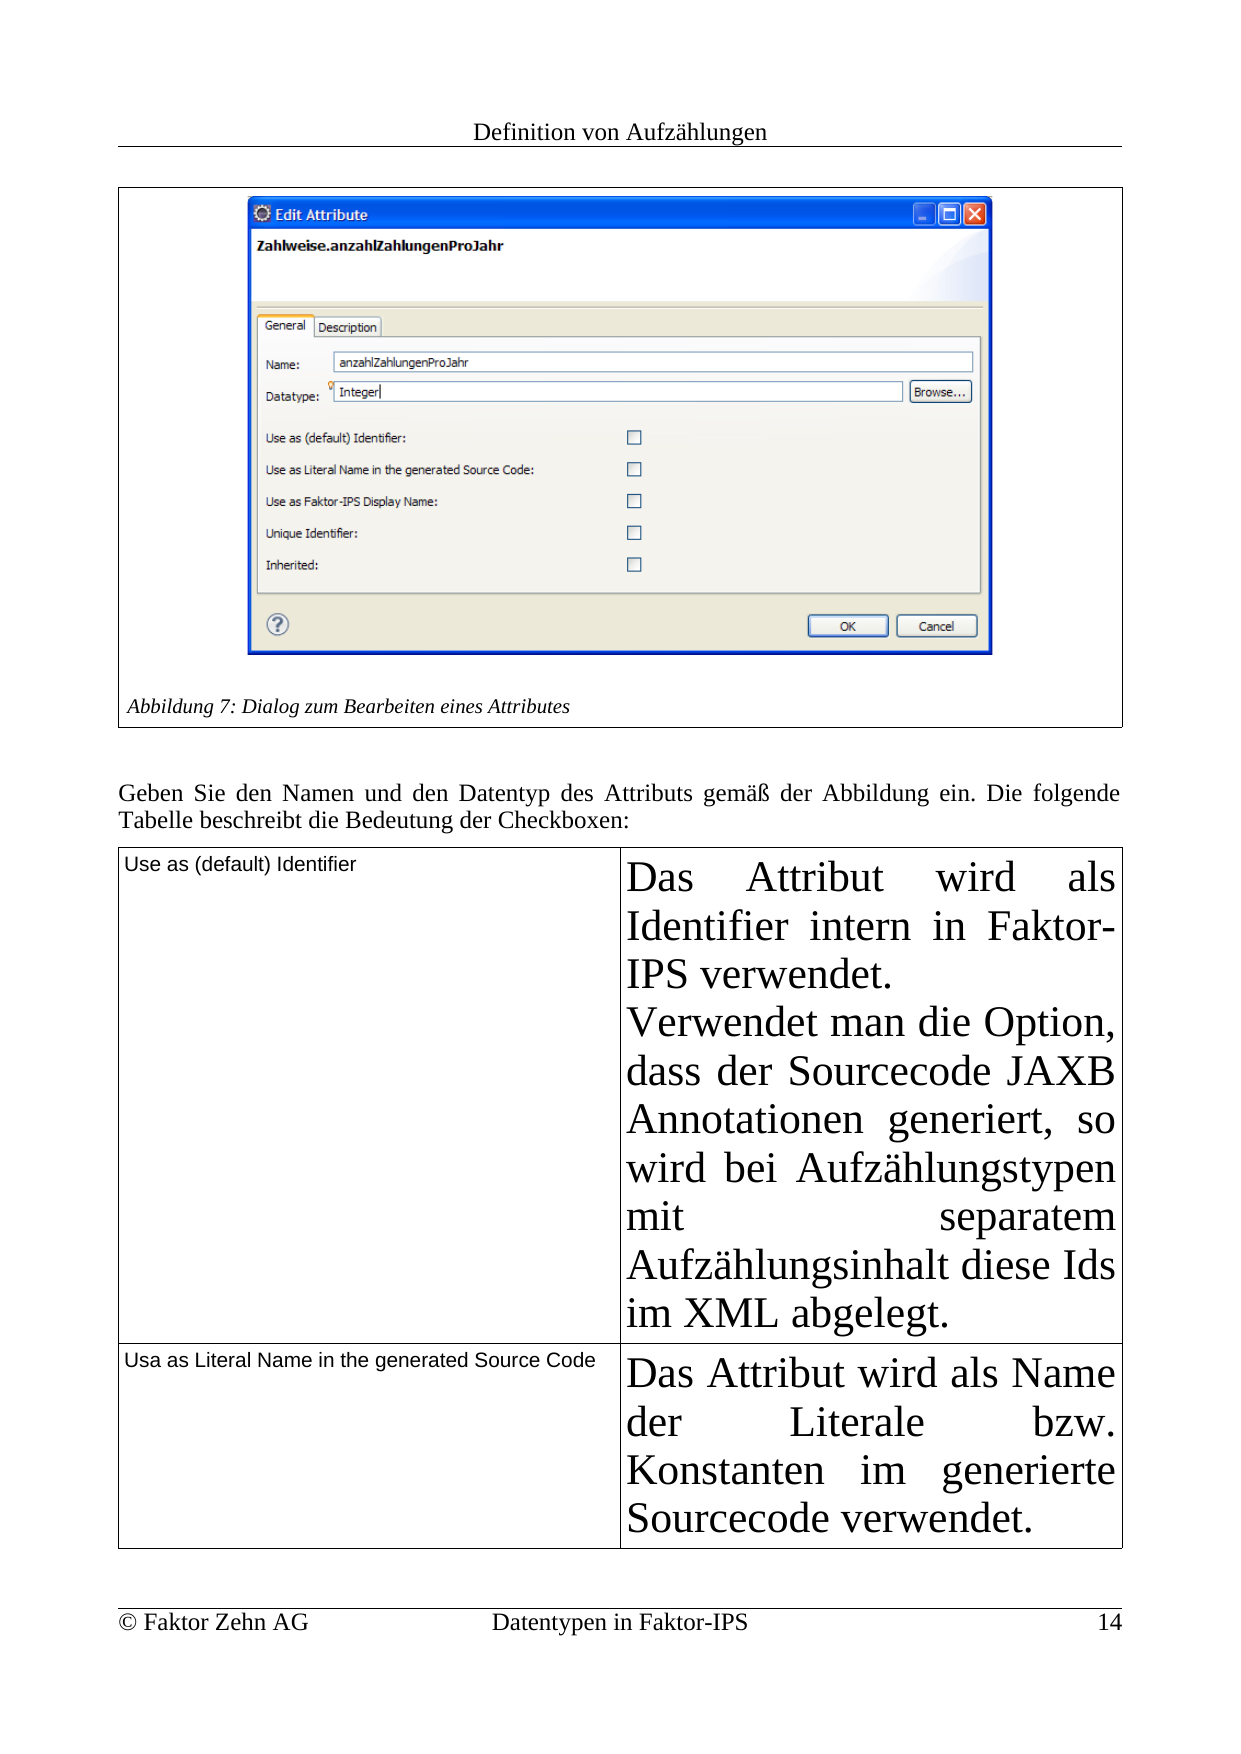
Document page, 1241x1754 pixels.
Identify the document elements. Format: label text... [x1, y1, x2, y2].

table_header Use as (default) Identifier [119, 848, 620, 1343]
table_cell Das Attribut wird als Name der Literale bzw. Konstanten im generierte Sourcecode verwendet. [621, 1344, 1122, 1548]
picture [247, 196, 993, 655]
text Geben Sie den Namen und den Datentyp des Attributs gemäß der Abbildung ein. Die folgende Tabelle beschreibt die Bedeutung der Checkboxen: [118, 779, 1122, 834]
table_cell Usa as Literal Name in the generated Source Code [119, 1344, 620, 1548]
text Abbildung 7: Dialog zum Bearbeiten eines Attributes [127, 695, 1113, 718]
table_header Das Attribut wird als Identifier intern in Faktor-IPS verwendet. Verwendet man die Option, dass der Sourcecode JAXB Annotationen generiert, so wird bei Aufzählungstypen mit separatem Aufzählungs­inhalt diese Ids im XML abgelegt. [621, 848, 1122, 1343]
